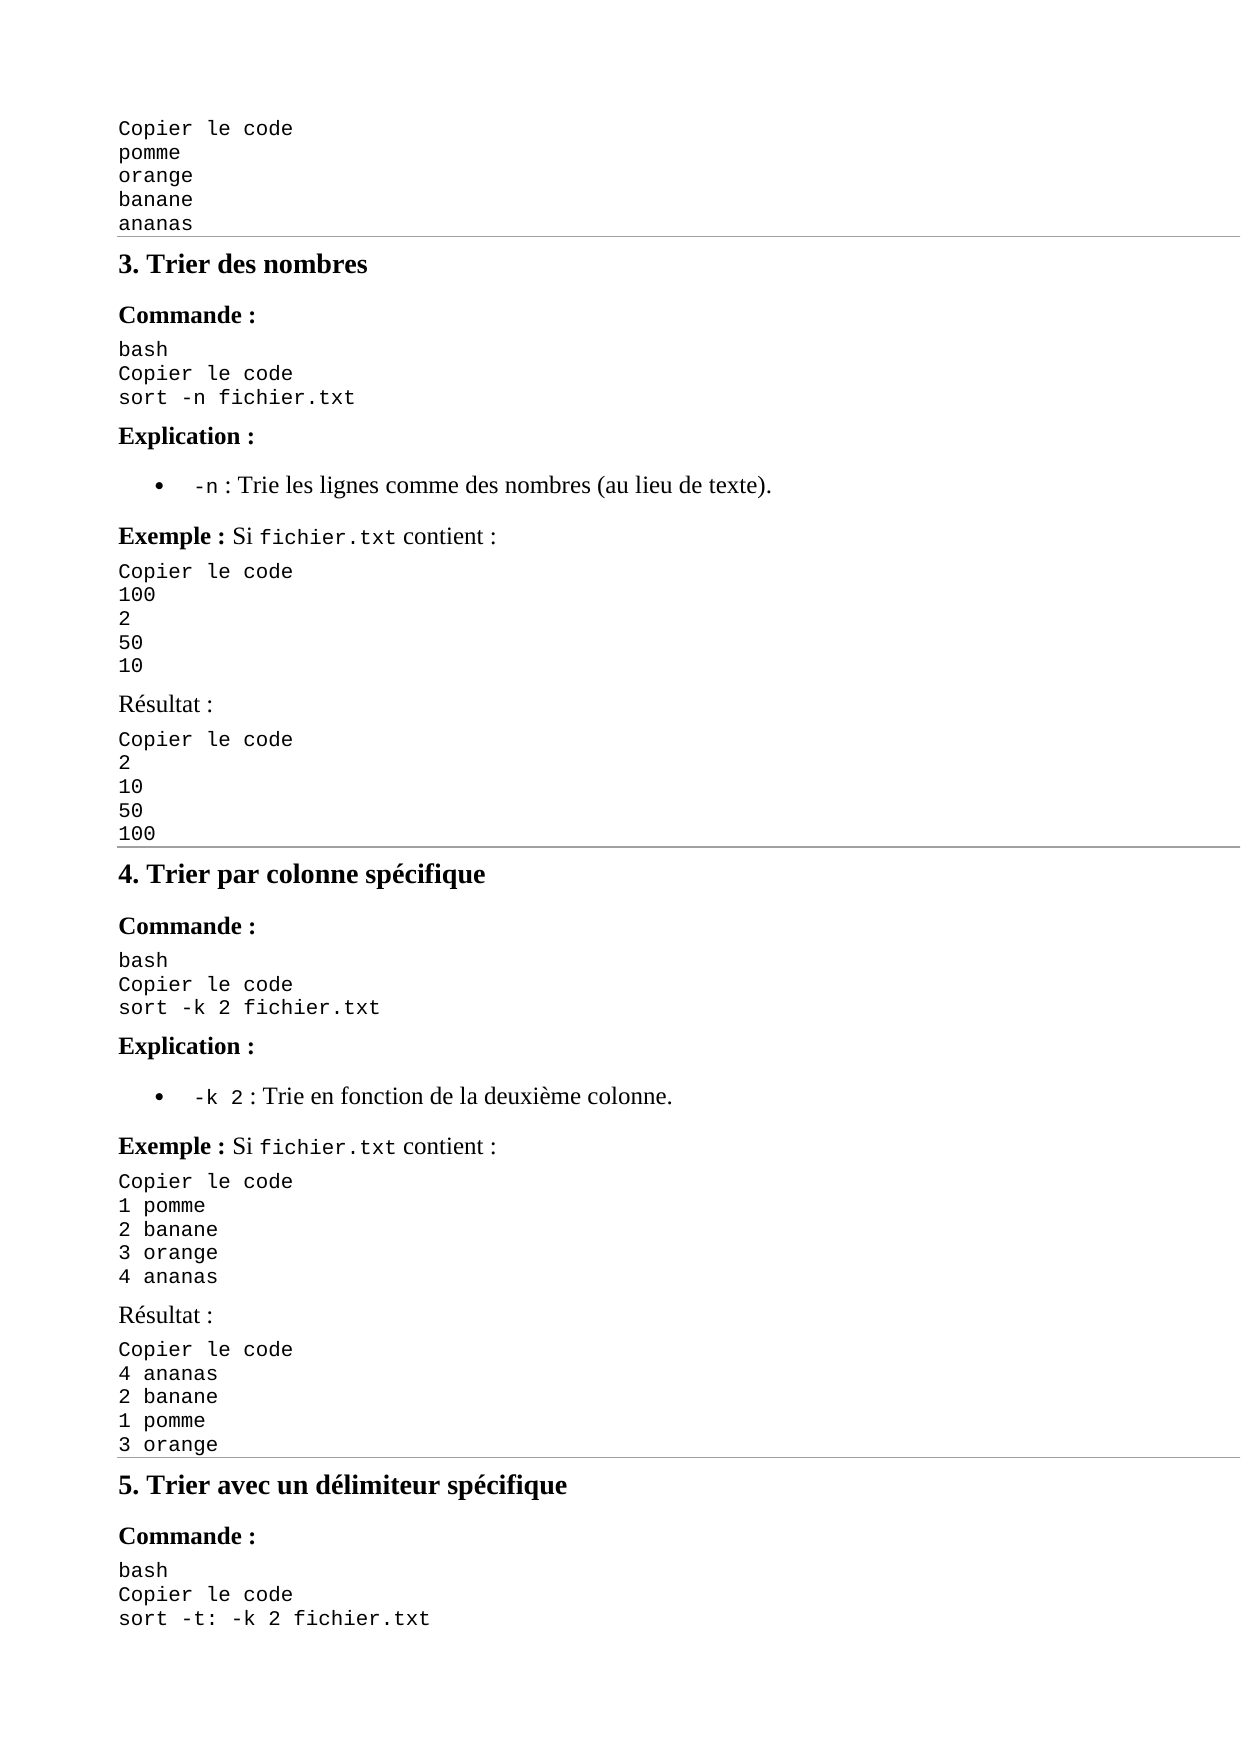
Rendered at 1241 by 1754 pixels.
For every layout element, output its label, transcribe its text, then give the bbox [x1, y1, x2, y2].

text Résultat : [118, 689, 1122, 718]
text sort -t: -k 2 fichier.txt [118, 1608, 1122, 1631]
text 2 banane [118, 1219, 1122, 1242]
list -k 2 : Trie en fonction de la deuxième colonne. [156, 1081, 1122, 1111]
text Copier le code [118, 363, 1122, 387]
subtitle 3. Trier des nombres [118, 247, 1122, 279]
text 100 [118, 823, 1122, 846]
text 2 banane [118, 1386, 1122, 1410]
text Résultat : [118, 1300, 1122, 1329]
text sort -n fichier.txt [118, 387, 1122, 410]
text 4 ananas [118, 1363, 1122, 1386]
text 50 [118, 632, 1122, 655]
text Exemple : Si fichier.txt contient : [118, 521, 1122, 550]
text 2 [118, 752, 1122, 776]
text 10 [118, 776, 1122, 799]
text pomme [118, 142, 1122, 165]
subtitle 4. Trier par colonne spécifique [118, 858, 1122, 890]
text Copier le code [118, 1171, 1122, 1195]
text sort -k 2 fichier.txt [118, 997, 1122, 1021]
text 10 [118, 655, 1122, 679]
subtitle 5. Trier avec un délimiteur spécifique [118, 1468, 1122, 1501]
text 2 [118, 608, 1122, 632]
text bash [118, 950, 1122, 974]
text 4 ananas [118, 1266, 1122, 1289]
text bash [118, 339, 1122, 363]
list -n : Trie les lignes comme des nombres (au lieu de texte). [156, 470, 1122, 500]
text Copier le code [118, 561, 1122, 584]
text ananas [118, 213, 1122, 236]
text 3 orange [118, 1242, 1122, 1266]
text Copier le code [118, 1339, 1122, 1363]
text Copier le code [118, 974, 1122, 997]
text orange [118, 165, 1122, 189]
text Commande : [118, 1521, 1122, 1550]
text Copier le code [118, 1584, 1122, 1608]
text 100 [118, 584, 1122, 608]
text banane [118, 189, 1122, 213]
text Commande : [118, 911, 1122, 939]
text Exemple : Si fichier.txt contient : [118, 1131, 1122, 1161]
text Copier le code [118, 729, 1122, 752]
text Commande : [118, 300, 1122, 329]
text 1 pomme [118, 1195, 1122, 1219]
text 50 [118, 799, 1122, 823]
text bash [118, 1561, 1122, 1584]
text 1 pomme [118, 1410, 1122, 1434]
text Explication : [118, 1031, 1122, 1060]
text Explication : [118, 421, 1122, 449]
text 3 orange [118, 1434, 1122, 1457]
text Copier le code [118, 118, 1122, 142]
